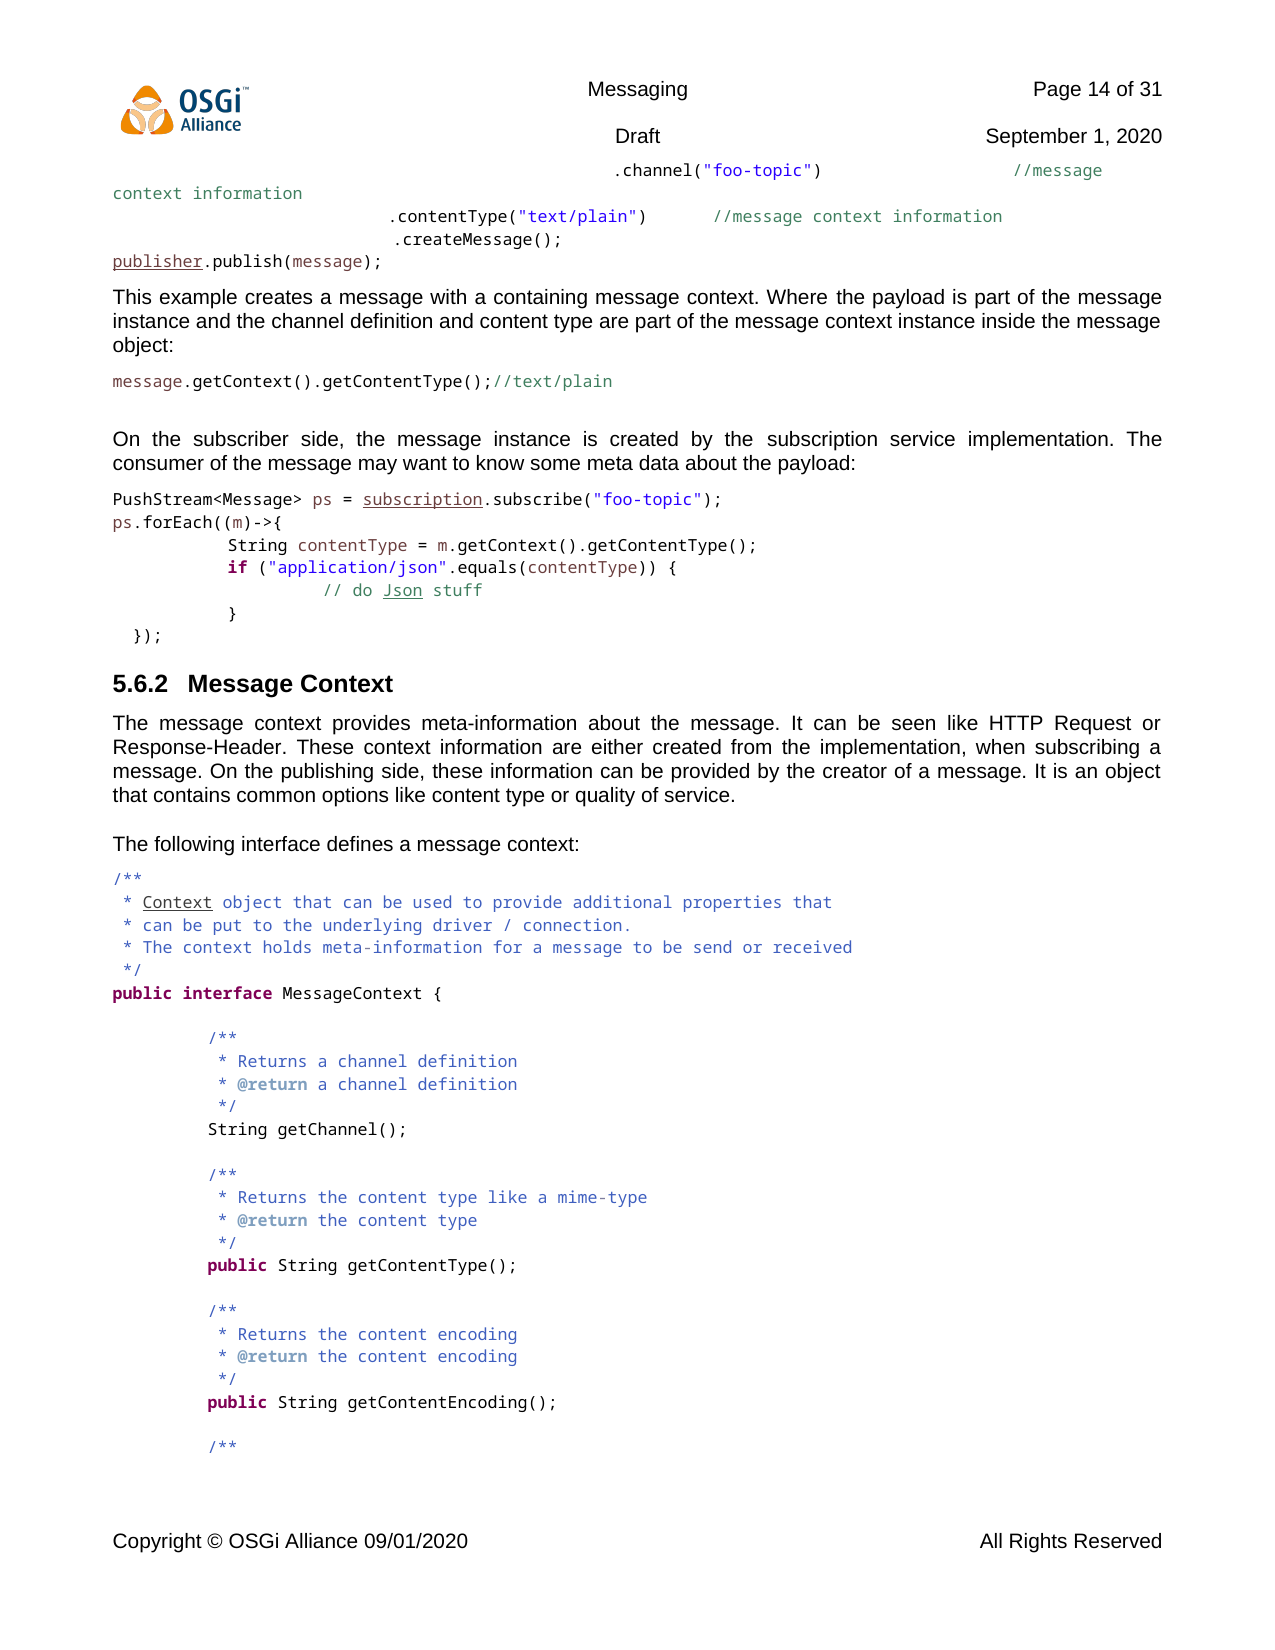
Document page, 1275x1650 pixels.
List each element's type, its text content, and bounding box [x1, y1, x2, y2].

text * @return the content type [112, 1208, 1162, 1231]
text * can be put to the underlying driver / connection. [112, 913, 1162, 936]
text public String getContentType(); [112, 1254, 1162, 1277]
text String contentType = m.getContext().getContentType(); [112, 533, 1162, 556]
text .createMessage(); [112, 227, 1162, 250]
text String getChannel(); [112, 1118, 1162, 1140]
text * Returns a channel definition [112, 1049, 1162, 1072]
text /** [112, 868, 1162, 891]
text public interface MessageContext { [112, 981, 1162, 1004]
text ps.forEach((m)->{ [112, 510, 1162, 533]
text .channel("foo-topic") //message context information [112, 159, 1162, 204]
text PushStream<Message> ps = subscription.subscribe("foo-topic"); [112, 488, 1162, 510]
text public String getContentEncoding(); [112, 1390, 1162, 1413]
text */ [112, 959, 1162, 981]
text The following interface defines a message context: [112, 831, 1162, 855]
text This example creates a message with a containing message context. Where the payload is part of the message instance and the channel definition and content type are part of the message context instance inside the message object: [112, 285, 1162, 357]
text } [112, 601, 1162, 624]
text if ("application/json".equals(contentType)) { [112, 556, 1162, 578]
text message.getContext().getContentType();//text/plain [112, 369, 1162, 392]
text /** [112, 1163, 1162, 1186]
text The message context provides meta-information about the message. It can be seen like HTTP Request or Response-Header. These context information are either created from the implementation, when subscribing a message. On the publishing side, these information can be provided by the creator of a message. It is an object that contains common options like content type or quality of service. [112, 711, 1162, 806]
text }); [112, 624, 1162, 647]
text * Returns the content type like a mime-type [112, 1186, 1162, 1208]
text */ [112, 1367, 1162, 1390]
text .contentType("text/plain") //message context information [112, 204, 1162, 227]
text * Context object that can be used to provide additional properties that [112, 891, 1162, 913]
text * @return the content encoding [112, 1345, 1162, 1367]
text * Returns the content encoding [112, 1322, 1162, 1345]
text On the subscriber side, the message instance is created by the subscription service implementation. The consumer of the message may want to know some meta data about the payload: [112, 427, 1162, 475]
text * @return a channel definition [112, 1072, 1162, 1095]
text */ [112, 1095, 1162, 1118]
text /** [112, 1027, 1162, 1049]
text /** [112, 1299, 1162, 1322]
text // do Json stuff [112, 578, 1162, 601]
picture [113, 78, 257, 142]
text publisher.publish(message); [112, 250, 1162, 272]
text */ [112, 1231, 1162, 1254]
text /** [112, 1436, 1162, 1458]
text * The context holds meta-information for a message to be send or received [112, 936, 1162, 959]
subtitle Message Context [112, 669, 1162, 698]
